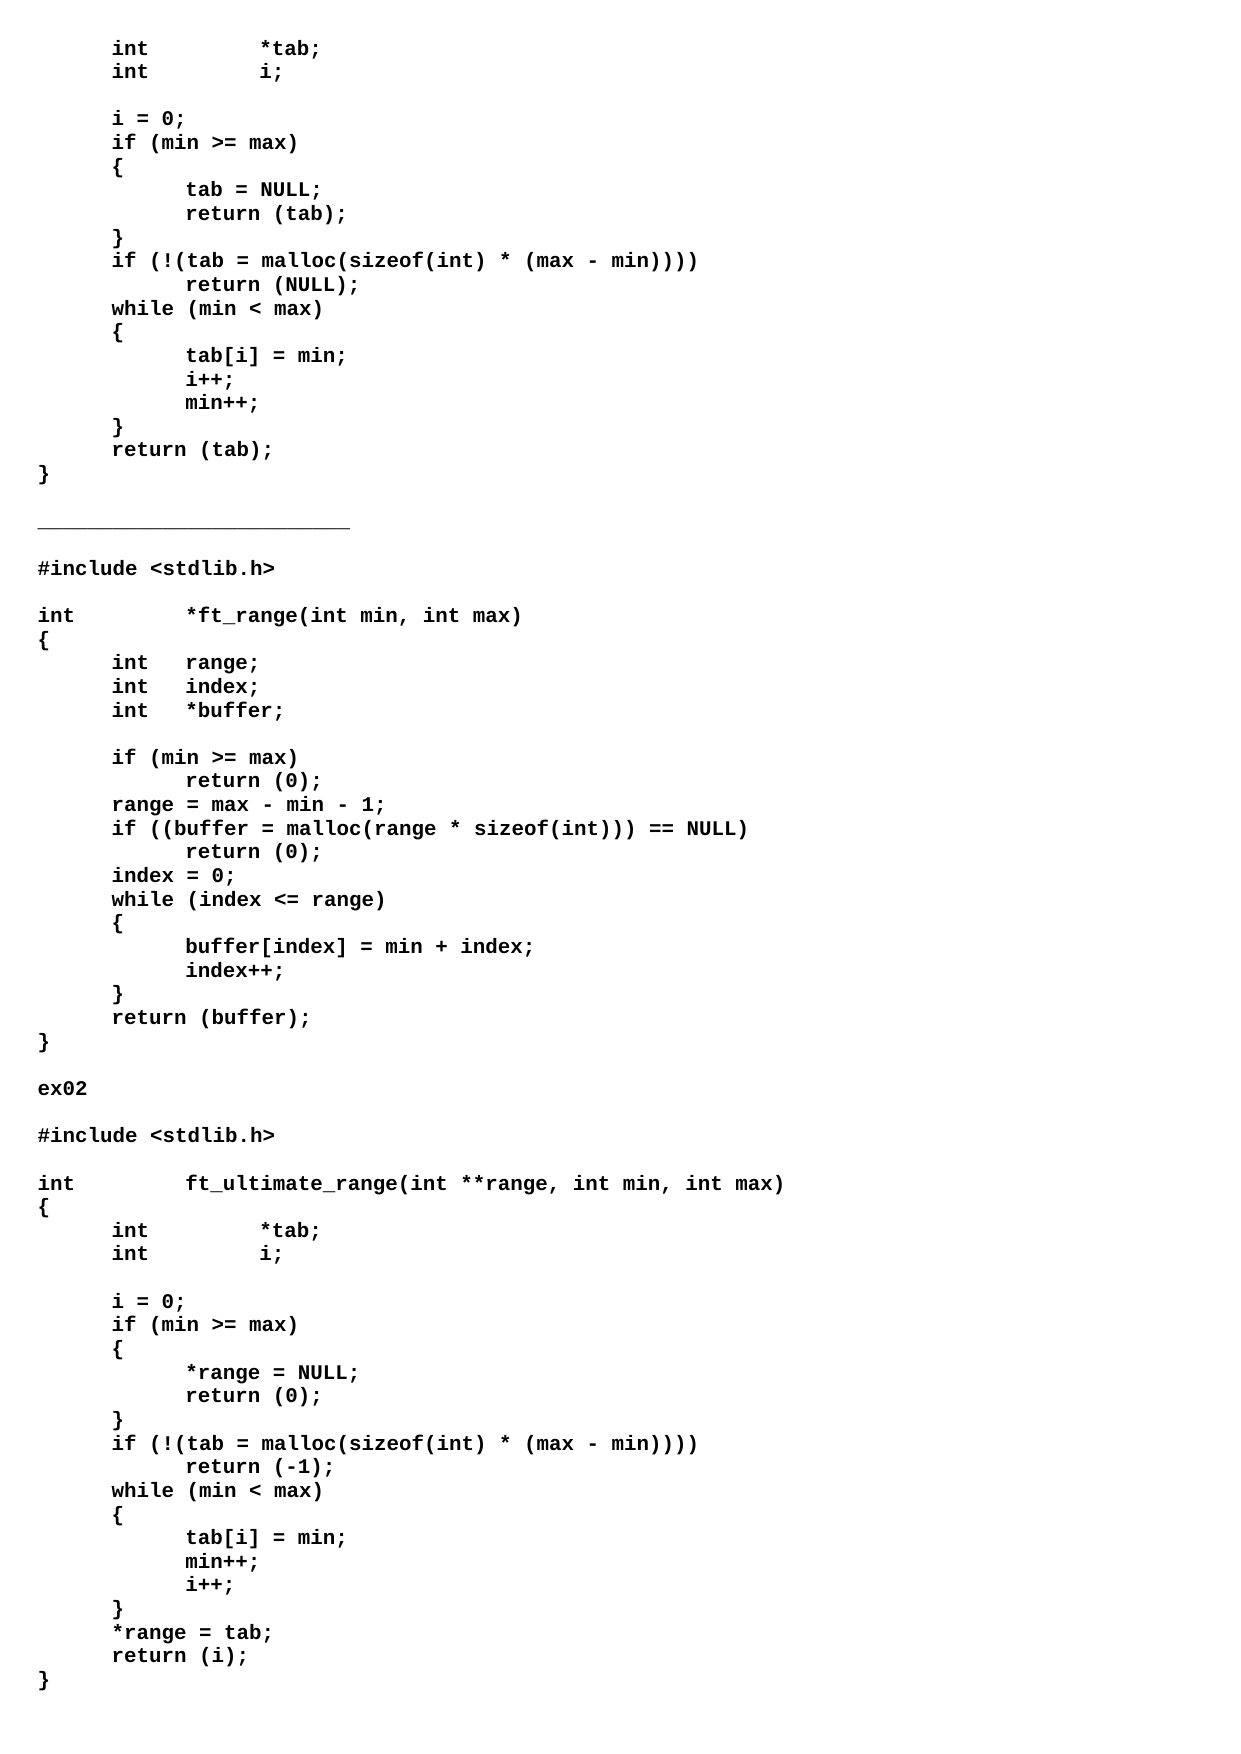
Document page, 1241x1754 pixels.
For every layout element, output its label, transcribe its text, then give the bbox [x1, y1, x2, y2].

text if (min >= max) [37, 132, 1122, 156]
text index++; [37, 960, 1122, 983]
text { [37, 912, 1122, 936]
text i++; [37, 368, 1122, 392]
text range = max - min - 1; [37, 794, 1122, 818]
text return (tab); [37, 439, 1122, 463]
text while (index <= range) [37, 889, 1122, 912]
text #include <stdlib.h> [37, 558, 1122, 581]
text return (NULL); [37, 274, 1122, 298]
text tab = NULL; [37, 179, 1122, 203]
text int i; [37, 61, 1122, 85]
text { [37, 1338, 1122, 1362]
text { [37, 1196, 1122, 1220]
text _________________________ [37, 510, 1122, 534]
text int ft_ultimate_range(int **range, int min, int max) [37, 1172, 1122, 1196]
text i = 0; [37, 108, 1122, 132]
text *range = tab; [37, 1622, 1122, 1645]
text i = 0; [37, 1291, 1122, 1314]
text } [37, 1669, 1122, 1693]
text { [37, 156, 1122, 179]
text if ((buffer = malloc(range * sizeof(int))) == NULL) [37, 818, 1122, 841]
text if (min >= max) [37, 1314, 1122, 1338]
text { [37, 321, 1122, 345]
text buffer[index] = min + index; [37, 936, 1122, 960]
text return (0); [37, 771, 1122, 794]
text while (min < max) [37, 1480, 1122, 1503]
text int *buffer; [37, 699, 1122, 723]
text return (tab); [37, 203, 1122, 227]
text int range; [37, 652, 1122, 676]
text } [37, 1031, 1122, 1054]
text return (buffer); [37, 1007, 1122, 1031]
text tab[i] = min; [37, 345, 1122, 368]
text return (0); [37, 1385, 1122, 1409]
text int *tab; [37, 1220, 1122, 1243]
text if (min >= max) [37, 747, 1122, 771]
text if (!(tab = malloc(sizeof(int) * (max - min)))) [37, 250, 1122, 274]
text return (i); [37, 1645, 1122, 1669]
text return (0); [37, 841, 1122, 865]
text } [37, 227, 1122, 250]
text int *tab; [37, 37, 1122, 61]
text } [37, 1409, 1122, 1433]
text int index; [37, 676, 1122, 699]
text *range = NULL; [37, 1362, 1122, 1385]
text while (min < max) [37, 298, 1122, 321]
text ex02 [37, 1078, 1122, 1102]
text { [37, 1503, 1122, 1527]
text #include <stdlib.h> [37, 1125, 1122, 1149]
text } [37, 416, 1122, 439]
text int i; [37, 1243, 1122, 1267]
text return (-1); [37, 1456, 1122, 1480]
text } [37, 463, 1122, 487]
text } [37, 983, 1122, 1007]
text } [37, 1598, 1122, 1622]
text { [37, 629, 1122, 652]
text i++; [37, 1574, 1122, 1598]
text min++; [37, 392, 1122, 416]
text if (!(tab = malloc(sizeof(int) * (max - min)))) [37, 1433, 1122, 1456]
text int *ft_range(int min, int max) [37, 605, 1122, 629]
text min++; [37, 1551, 1122, 1574]
text index = 0; [37, 865, 1122, 889]
text tab[i] = min; [37, 1527, 1122, 1551]
